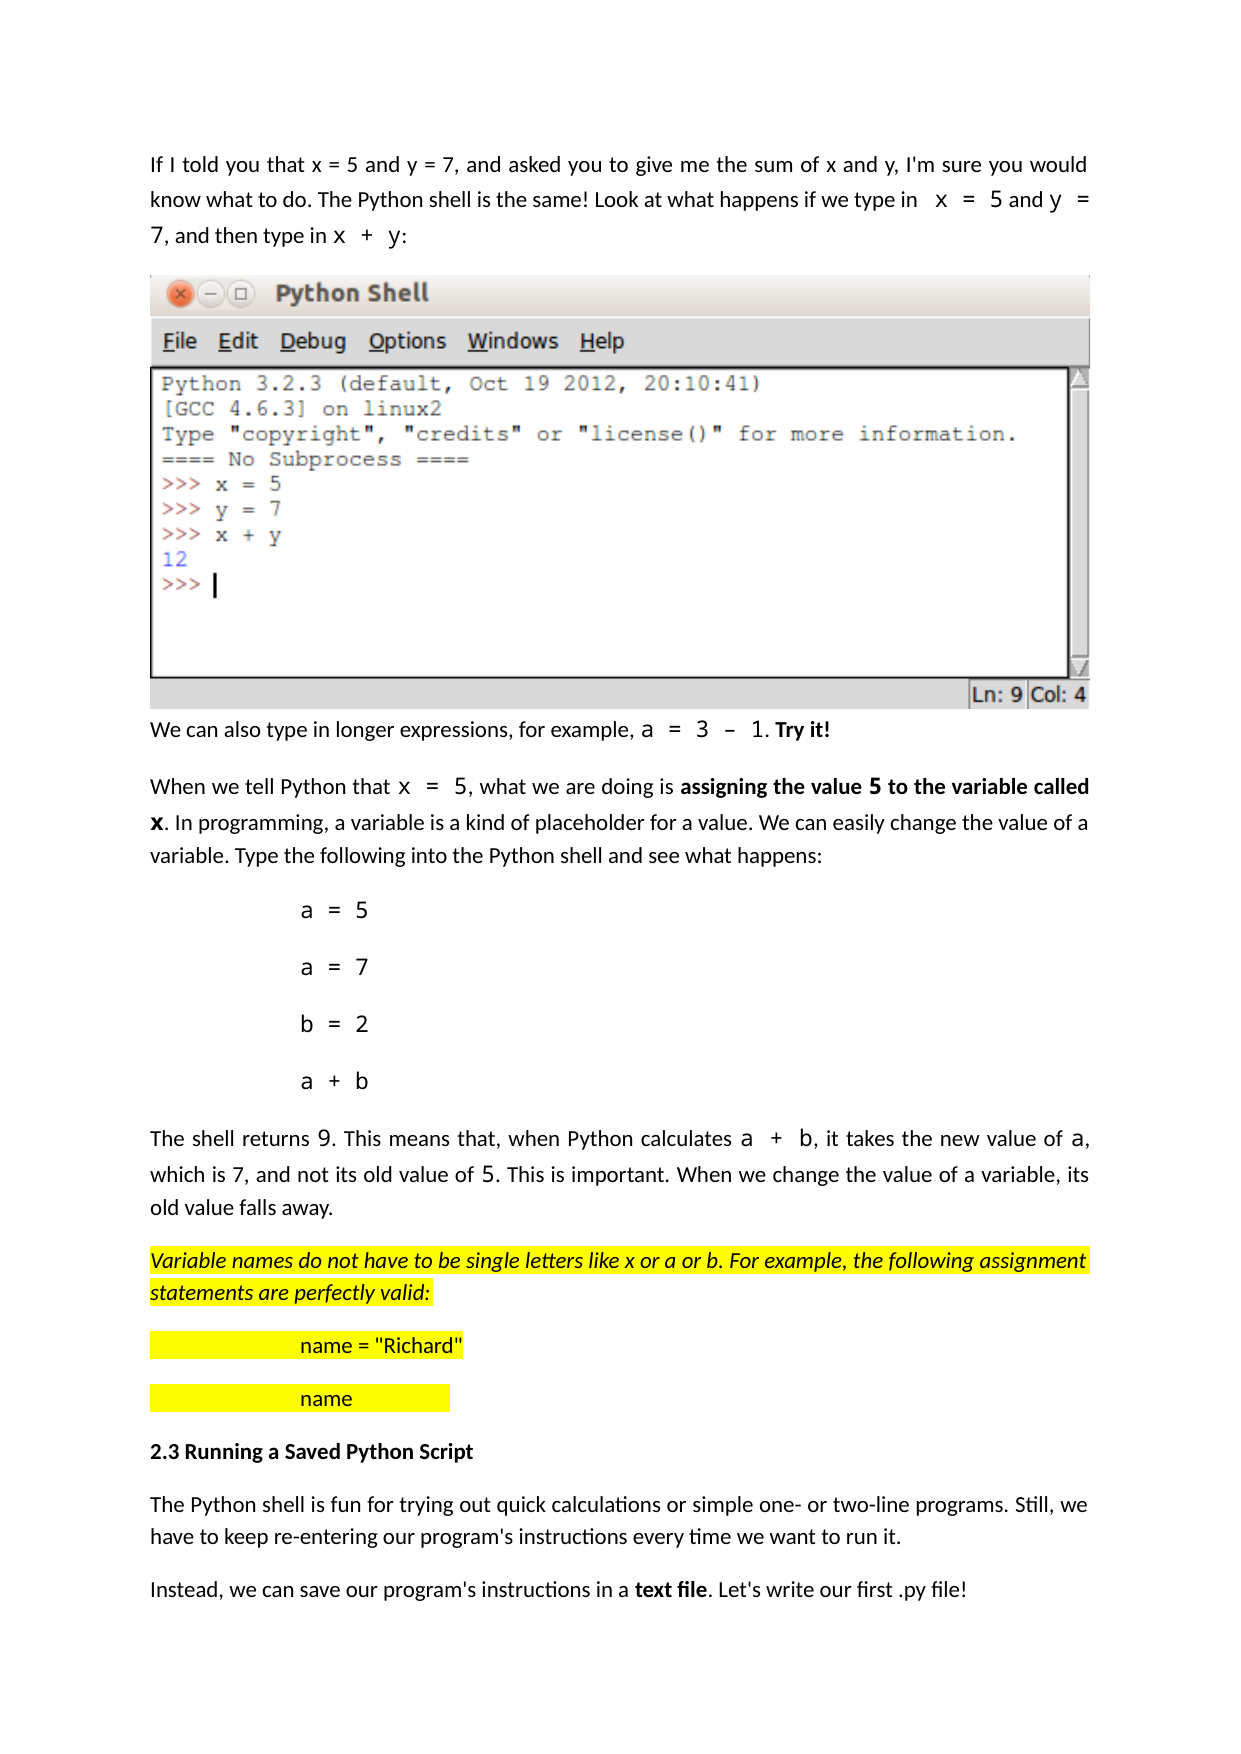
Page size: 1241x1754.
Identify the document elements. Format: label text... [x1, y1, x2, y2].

text 2.3 Running a Saved Python Script [150, 1437, 1090, 1465]
text a + b [300, 1065, 1090, 1096]
text We can also type in longer expressions, for example, a = 3 – 1. Try it! [150, 709, 1090, 744]
text a = 7 [300, 951, 1090, 982]
text The Python shell is fun for trying out quick calculations or simple one- or two-line programs. Still, we have to keep re-entering our program's instructions every time we want to run it. [150, 1490, 1090, 1550]
picture [150, 275, 1091, 709]
text When we tell Python that x = 5, what we are doing is assigning the value 5 to the variable called x. In programming, a variable is a kind of placeholder for a value. We can easily change the value of a variable. Type the following into the Python shell and see what happens: [150, 770, 1090, 869]
text Variable names do not have to be single letters like x or a or b. For example, the following assignment statements are perfectly valid: [150, 1246, 1090, 1306]
text a = 5 [300, 894, 1090, 926]
text Instead, we can save our program's instructions in a text file. Let's write our first .py file! [150, 1575, 1090, 1603]
text name = "Richard" [150, 1331, 1090, 1359]
text name [150, 1384, 1090, 1412]
text If I told you that x = 5 and y = 7, and asked you to give me the sum of x and y, I'm sure you would know what to do. The Python shell is the same! Look at what happens if we type in x = 5 and y = 7, and then type in x + y: [150, 150, 1090, 250]
text b = 2 [300, 1008, 1090, 1039]
text The shell returns 9. This means that, when Python calculates a + b, it takes the new value of a, which is 7, and not its old value of 5. This is important. When we change the value of a variable, its old value falls away. [150, 1122, 1090, 1221]
